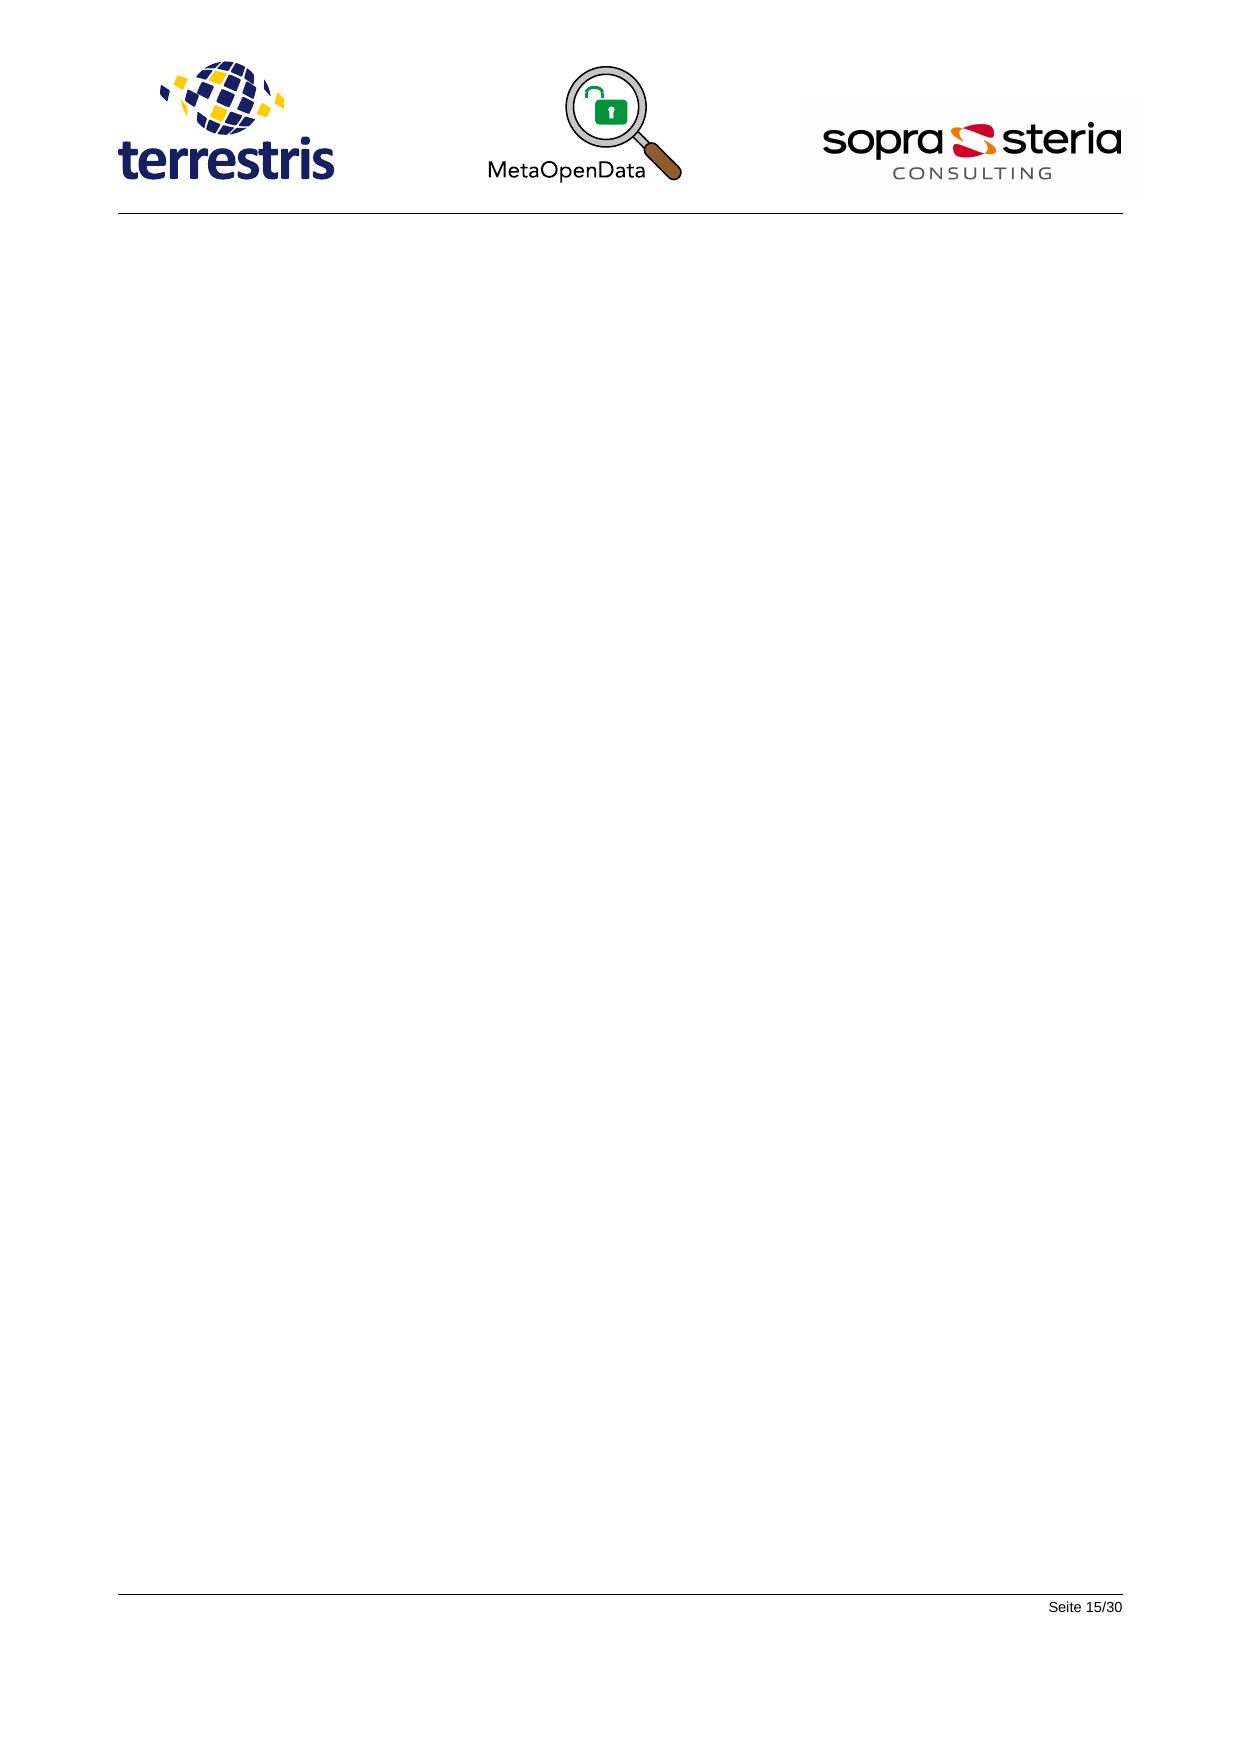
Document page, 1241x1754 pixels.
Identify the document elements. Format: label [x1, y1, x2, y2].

picture [800, 98, 1144, 203]
